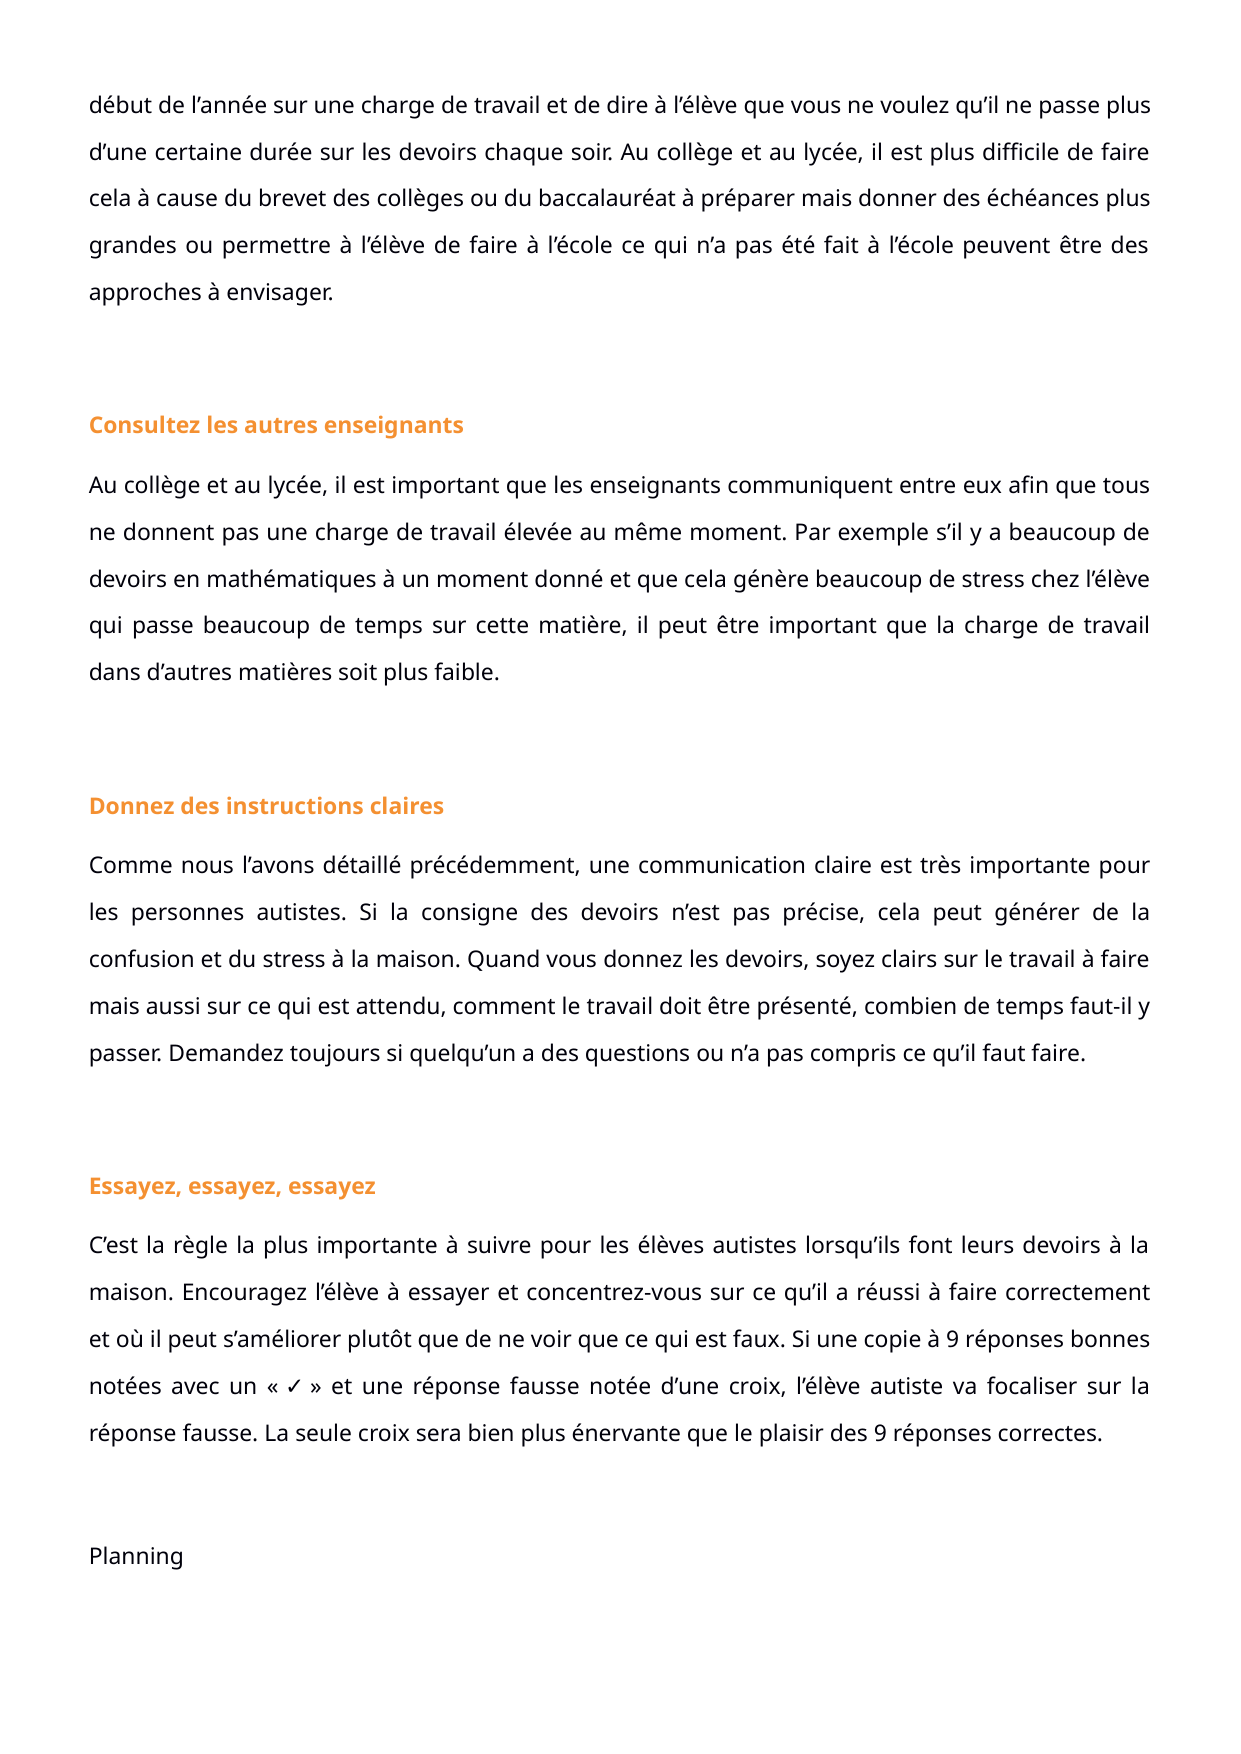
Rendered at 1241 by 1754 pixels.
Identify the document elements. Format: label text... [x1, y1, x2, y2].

text C’est la règle la plus importante à suivre pour les élèves autistes lorsqu’ils font leurs devoirs à la maison. Encouragez l’élève à essayer et concentrez-vous sur ce qu’il a réussi à faire correctement et où il peut s’améliorer plutôt que de ne voir que ce qui est faux. Si une copie à 9 réponses bonnes notées avec un « ✓ » et une réponse fausse notée d’une croix, l’élève autiste va focaliser sur la réponse fausse. La seule croix sera bien plus énervante que le plaisir des 9 réponses correctes. [88, 1229, 1152, 1448]
text Planning [88, 1539, 1152, 1571]
subtitle Essayez, essayez, essayez [88, 1170, 1152, 1201]
text Au collège et au lycée, il est important que les enseignants communiquent entre eux afin que tous ne donnent pas une charge de travail élevée au même moment. Par exemple s’il y a beaucoup de devoirs en mathématiques à un moment donné et que cela génère beaucoup de stress chez l’élève qui passe beaucoup de temps sur cette matière, il peut être important que la charge de travail dans d’autres matières soit plus faible. [88, 469, 1152, 687]
text Comme nous l’avons détaillé précédemment, une communication claire est très importante pour les personnes autistes. Si la consigne des devoirs n’est pas précise, cela peut générer de la confusion et du stress à la maison. Quand vous donnez les devoirs, soyez clairs sur le travail à faire mais aussi sur ce qui est attendu, comment le travail doit être présenté, combien de temps faut-il y passer. Demandez toujours si quelqu’un a des questions ou n’a pas compris ce qu’il faut faire. [88, 849, 1152, 1068]
subtitle Consultez les autres enseignants [88, 409, 1152, 441]
subtitle Donnez des instructions claires [88, 789, 1152, 821]
text début de l’année sur une charge de travail et de dire à l’élève que vous ne voulez qu’il ne passe plus d’une certaine durée sur les devoirs chaque soir. Au collège et au lycée, il est plus difficile de faire cela à cause du brevet des collèges ou du baccalauréat à préparer mais donner des échéances plus grandes ou permettre à l’élève de faire à l’école ce qui n’a pas été fait à l’école peuvent être des approches à envisager. [88, 88, 1152, 307]
